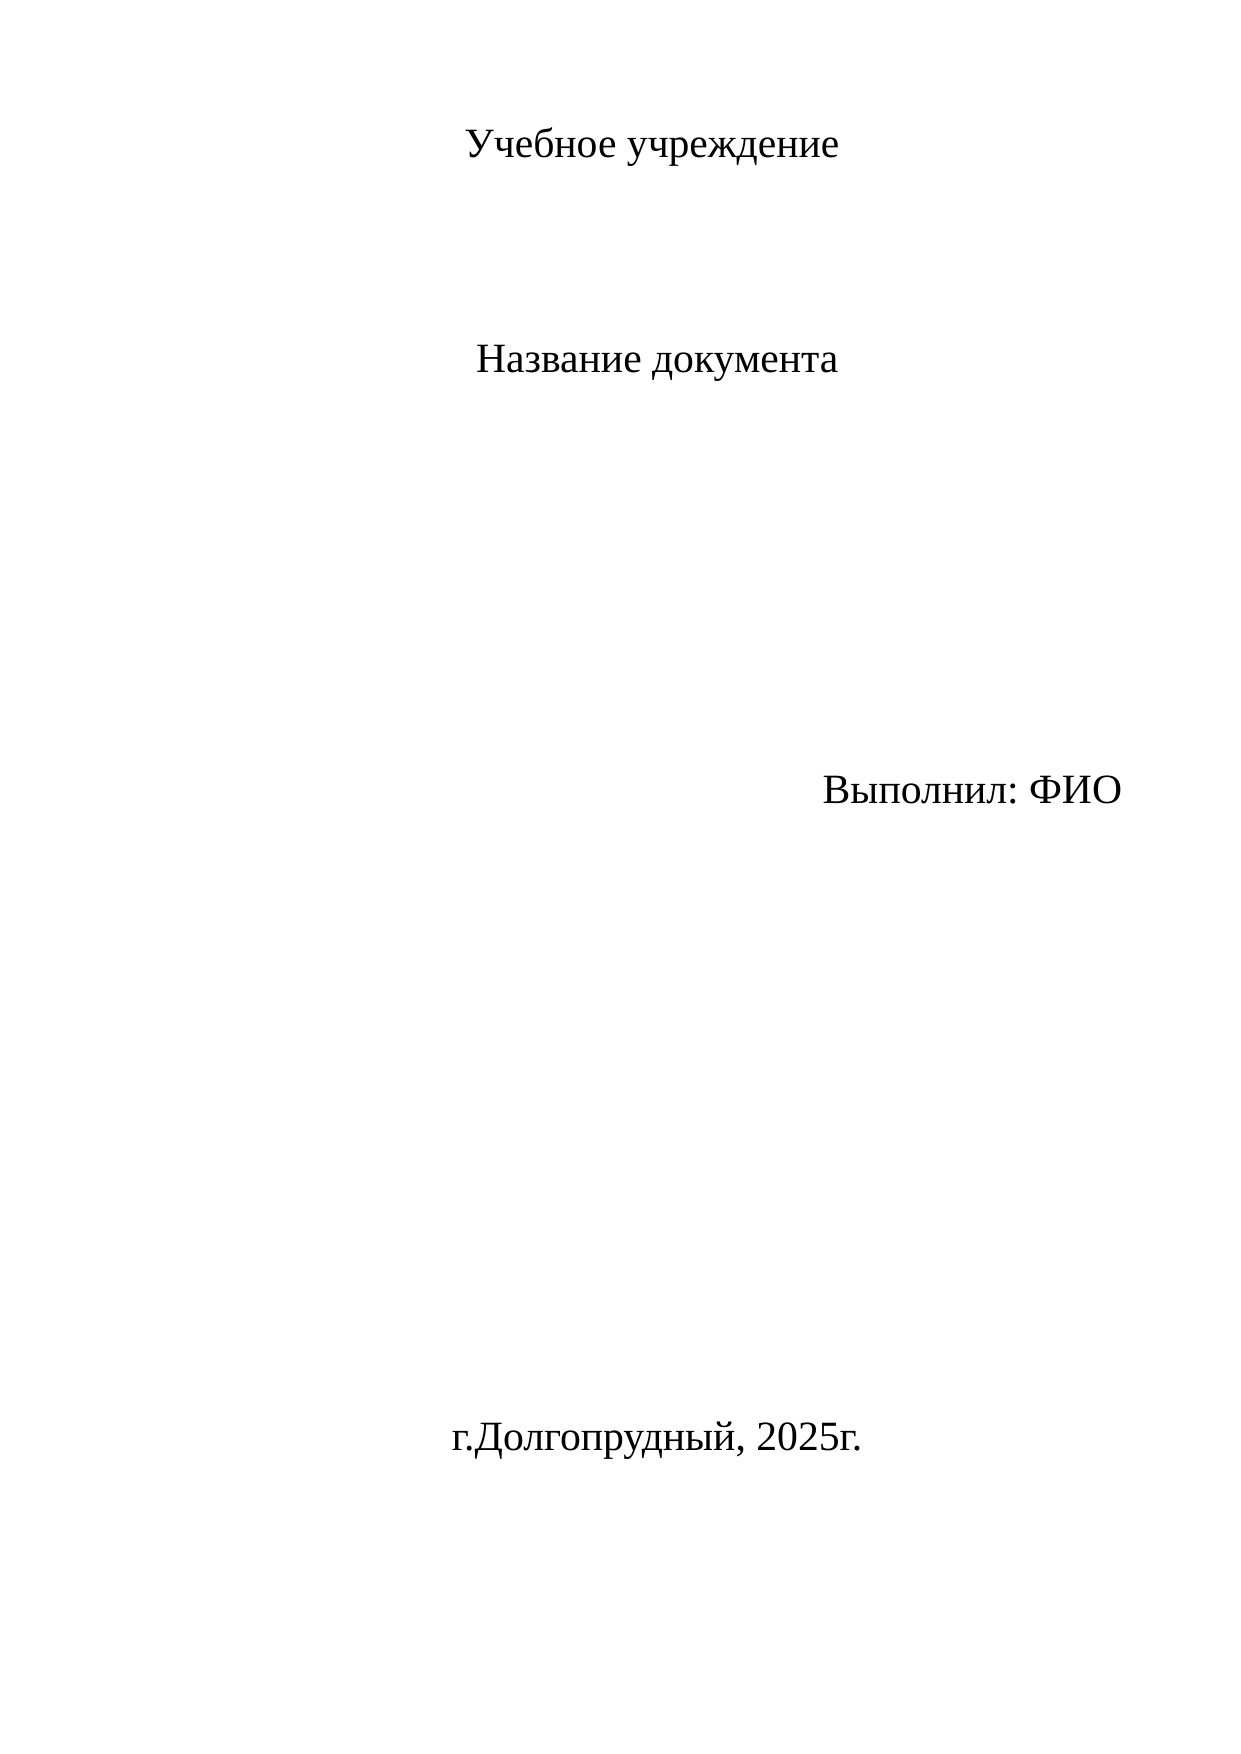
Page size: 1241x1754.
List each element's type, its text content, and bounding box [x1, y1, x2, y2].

text Учебное учреждение [118, 118, 1122, 166]
text Название документа [118, 334, 1122, 382]
text Выполнил: ФИО [118, 765, 1122, 813]
text г.Долгопрудный, 2025г. [118, 1412, 1122, 1460]
